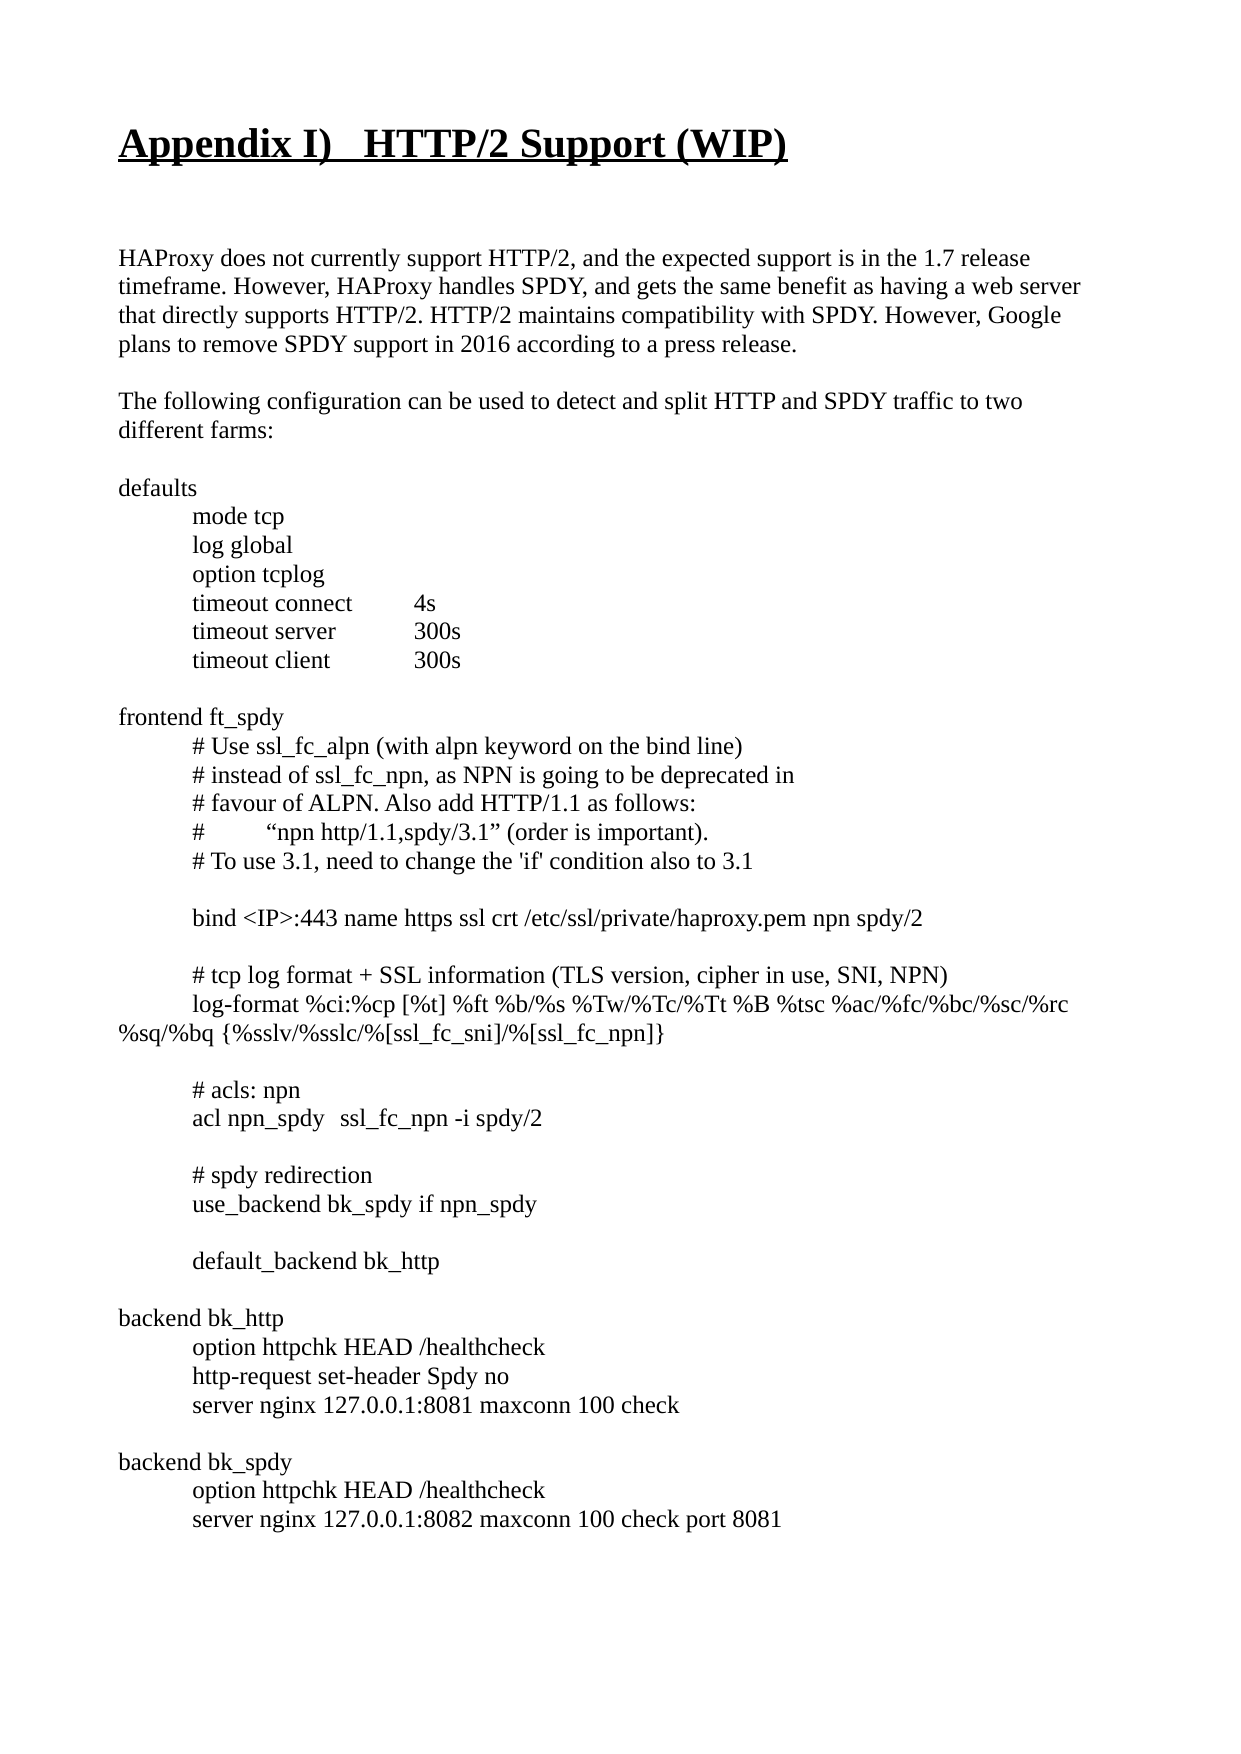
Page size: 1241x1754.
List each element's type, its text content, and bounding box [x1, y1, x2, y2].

text The following configuration can be used to detect and split HTTP and SPDY traffic to two [118, 386, 1122, 415]
text option httpchk HEAD /healthcheck [118, 1332, 1122, 1361]
text different farms: [118, 415, 1122, 444]
text defaults [118, 473, 1122, 501]
text backend bk_spdy [118, 1447, 1122, 1476]
text timeout connect 4s [118, 588, 1122, 616]
text # instead of ssl_fc_npn, as NPN is going to be deprecated in [118, 760, 1122, 788]
text timeframe. However, HAProxy handles SPDY, and gets the same benefit as having a web server [118, 271, 1122, 300]
text bind <IP>:443 name https ssl crt /etc/ssl/private/haproxy.pem npn spdy/2 [118, 903, 1122, 932]
text HAProxy does not currently support HTTP/2, and the expected support is in the 1.7 release [118, 243, 1122, 271]
text # favour of ALPN. Also add HTTP/1.1 as follows: [118, 788, 1122, 817]
text log-format %ci:%cp [%t] %ft %b/%s %Tw/%Tc/%Tt %B %tsc %ac/%fc/%bc/%sc/%rc %sq/%bq {%sslv/%sslc/%[ssl_fc_sni]/%[ssl_fc_npn]} [118, 989, 1122, 1046]
text # acls: npn [118, 1075, 1122, 1103]
text timeout client 300s [118, 645, 1122, 674]
text acl npn_spdy ssl_fc_npn -i spdy/2 [118, 1103, 1122, 1132]
text server nginx 127.0.0.1:8082 maxconn 100 check port 8081 [118, 1504, 1122, 1533]
text frontend ft_spdy [118, 702, 1122, 731]
text # Use ssl_fc_alpn (with alpn keyword on the bind line) [118, 731, 1122, 760]
text backend bk_http [118, 1303, 1122, 1332]
text mode tcp [118, 501, 1122, 530]
text http-request set-header Spdy no [118, 1361, 1122, 1390]
text that directly supports HTTP/2. HTTP/2 maintains compatibility with SPDY. However, Google [118, 300, 1122, 329]
text Appendix I) HTTP/2 Support (WIP) [118, 118, 1122, 166]
text # To use 3.1, need to change the 'if' condition also to 3.1 [118, 846, 1122, 875]
text timeout server 300s [118, 616, 1122, 645]
text option tcplog [118, 559, 1122, 588]
text # spdy redirection [118, 1161, 1122, 1189]
text use_backend bk_spdy if npn_spdy [118, 1189, 1122, 1218]
text option httpchk HEAD /healthcheck [118, 1476, 1122, 1504]
text log global [118, 530, 1122, 559]
text server nginx 127.0.0.1:8081 maxconn 100 check [118, 1390, 1122, 1418]
text # “npn http/1.1,spdy/3.1” (order is important). [118, 817, 1122, 846]
text default_backend bk_http [118, 1246, 1122, 1275]
text plans to remove SPDY support in 2016 according to a press release. [118, 329, 1122, 358]
text # tcp log format + SSL information (TLS version, cipher in use, SNI, NPN) [118, 960, 1122, 989]
